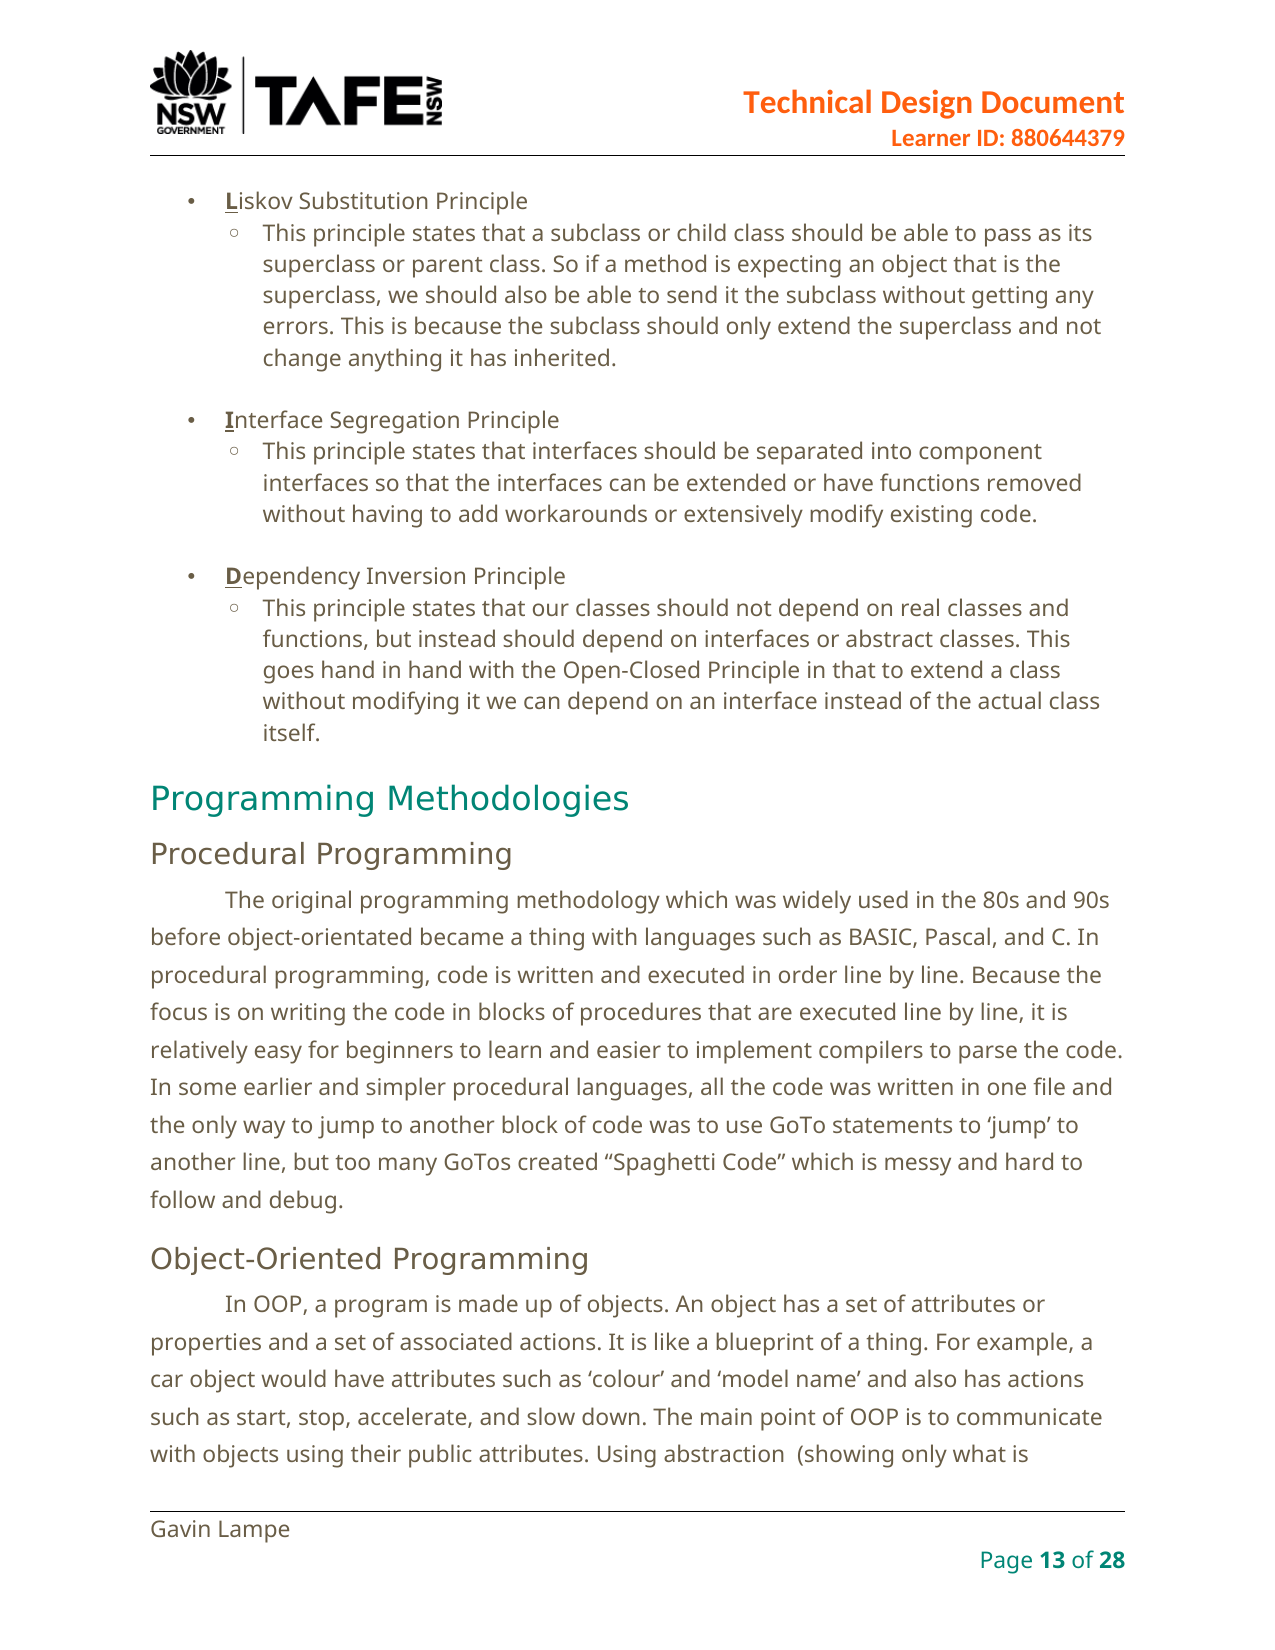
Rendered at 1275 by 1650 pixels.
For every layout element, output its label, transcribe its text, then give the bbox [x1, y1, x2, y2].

list Liskov Substitution Principle [187, 185, 1125, 216]
list This principle states that our classes should not depend on real classes and functions, but instead should depend on interfaces or abstract classes. This goes hand in hand with the Open-Closed Principle in that to extend a class without modifying it we can depend on an interface instead of the actual class itself. [225, 591, 1125, 748]
list Interface Segregation Principle [187, 404, 1125, 435]
list This principle states that interfaces should be separated into component interfaces so that the interfaces can be extended or have functions removed without having to add workarounds or extensively modify existing code. [225, 435, 1125, 529]
subtitle Procedural Programming [150, 837, 1125, 871]
text The original programming methodology which was widely used in the 80s and 90s before object-orientated became a thing with languages such as BASIC, Pascal, and C. In procedural programming, code is written and executed in order line by line. Because the focus is on writing the code in blocks of procedures that are executed line by line, it is relatively easy for beginners to learn and easier to implement compilers to parse the code. In some earlier and simpler procedural languages, all the code was written in one file and the only way to jump to another block of code was to use GoTo statements to ‘jump’ to another line, but too many GoTos created “Spaghetti Code” which is messy and hard to follow and debug. [150, 884, 1125, 1215]
text Programming Methodologies [150, 779, 1125, 818]
picture [150, 50, 442, 134]
list This principle states that a subclass or child class should be able to pass as its superclass or parent class. So if a method is expecting an object that is the superclass, we should also be able to send it the subclass without getting any errors. This is because the subclass should only extend the superclass and not change anything it has inherited. [225, 216, 1125, 373]
list Dependency Inversion Principle [187, 560, 1125, 591]
text In OOP, a program is made up of objects. An object has a set of attributes or properties and a set of associated actions. It is like a blueprint of a thing. For example, a car object would have attributes such as ‘colour’ and ‘model name’ and also has actions such as start, stop, accelerate, and slow down. The main point of OOP is to communicate with objects using their public attributes. Using abstraction (showing only what is [150, 1288, 1125, 1470]
subtitle Object-Oriented Programming [150, 1242, 1125, 1276]
